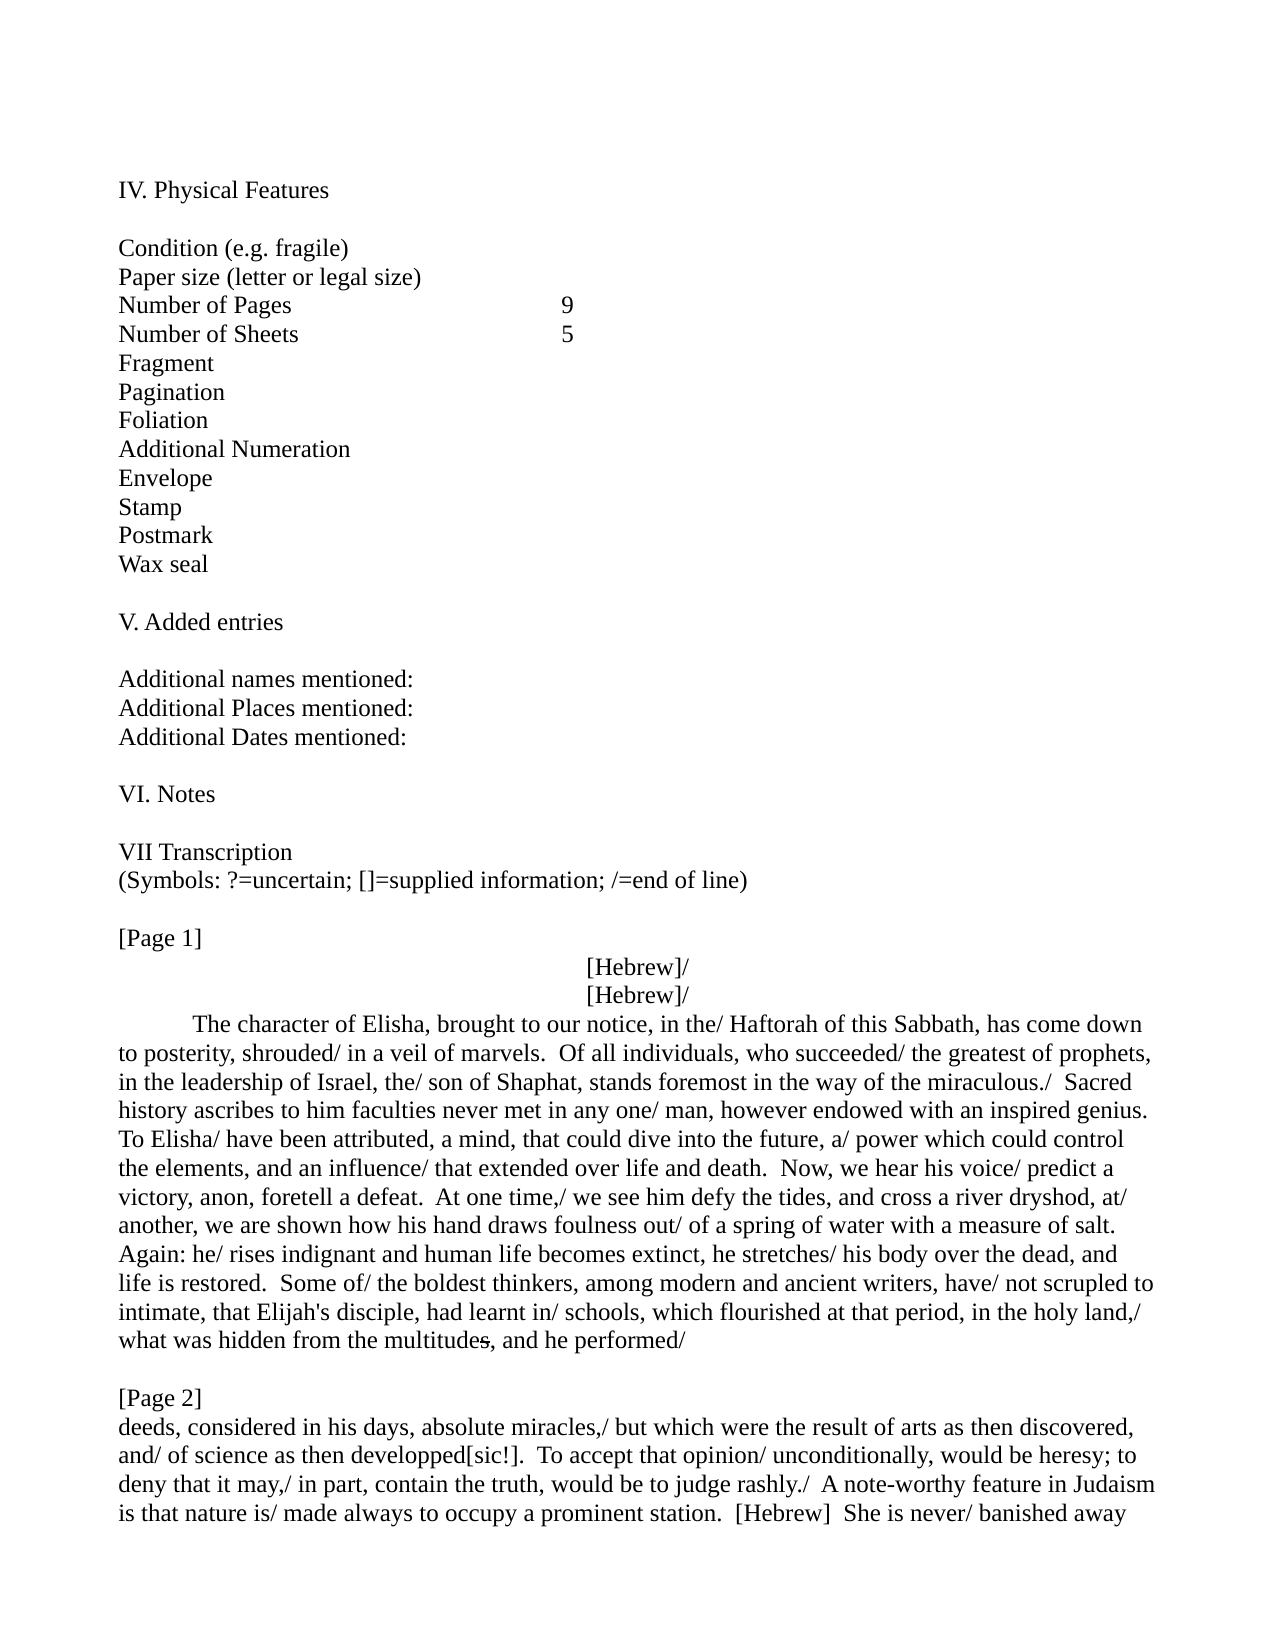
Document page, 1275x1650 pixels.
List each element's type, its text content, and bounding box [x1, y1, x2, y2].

text [Page 2] [118, 1383, 1157, 1412]
text Stamp [118, 492, 1157, 521]
text (Symbols: ?=uncertain; []=supplied information; /=end of line) [118, 866, 1157, 894]
text Foliation [118, 406, 1157, 434]
text IV. Physical Features [118, 176, 1157, 204]
text Condition (e.g. fragile) [118, 233, 1157, 262]
text Additional names mentioned: [118, 664, 1157, 693]
text The character of Elisha, brought to our notice, in the/ Haftorah of this Sabbath, has come down to posterity, shrouded/ in a veil of marvels. Of all individuals, who succeeded/ the greatest of prophets, in the leadership of Israel, the/ son of Shaphat, stands foremost in the way of the miraculous./ Sacred history ascribes to him faculties never met in any one/ man, however endowed with an inspired genius. To Elisha/ have been attributed, a mind, that could dive into the future, a/ power which could control the elements, and an influence/ that extended over life and death. Now, we hear his voice/ predict a victory, anon, foretell a defeat. At one time,/ we see him defy the tides, and cross a river dryshod, at/ another, we are shown how his hand draws foulness out/ of a spring of water with a measure of salt. Again: he/ rises indignant and human life becomes extinct, he stretches/ his body over the dead, and life is restored. Some of/ the boldest thinkers, among modern and ancient writers, have/ not scrupled to intimate, that Elijah's disciple, had learnt in/ schools, which flourished at that period, in the holy land,/ what was hidden from the multitudes, and he performed/ [118, 1009, 1157, 1354]
text V. Added entries [118, 607, 1157, 636]
text Pagination [118, 377, 1157, 406]
text VI. Notes [118, 779, 1157, 808]
text [Page 1] [118, 923, 1157, 952]
text Envelope [118, 463, 1157, 492]
text Number of Pages 9 [118, 291, 1157, 319]
text Number of Sheets 5 [118, 319, 1157, 348]
text Wax seal [118, 549, 1157, 578]
text Postma rk [118, 521, 1157, 549]
text Additional Places mentioned: [118, 693, 1157, 722]
text VII Transcription [118, 837, 1157, 866]
text Additional Numeration [118, 434, 1157, 463]
text [Hebrew]/ [118, 981, 1157, 1009]
text Additional Dates mentioned: [118, 722, 1157, 751]
text deeds, considered in his days, absolute miracles,/ but which were the result of arts as then discovered, and/ of science as then developped[sic!]. To accept that opinion/ unconditionally, would be heresy; to deny that it may,/ in part, contain the truth, would be to judge rashly./ A note-worthy feature in Judaism is that nature is/ made always to occupy a prominent station. [Hebrew] She is never/ banished away [118, 1412, 1157, 1527]
text Paper size (letter or legal size) [118, 262, 1157, 291]
text [Hebrew]/ [118, 952, 1157, 981]
text Fragment [118, 348, 1157, 377]
